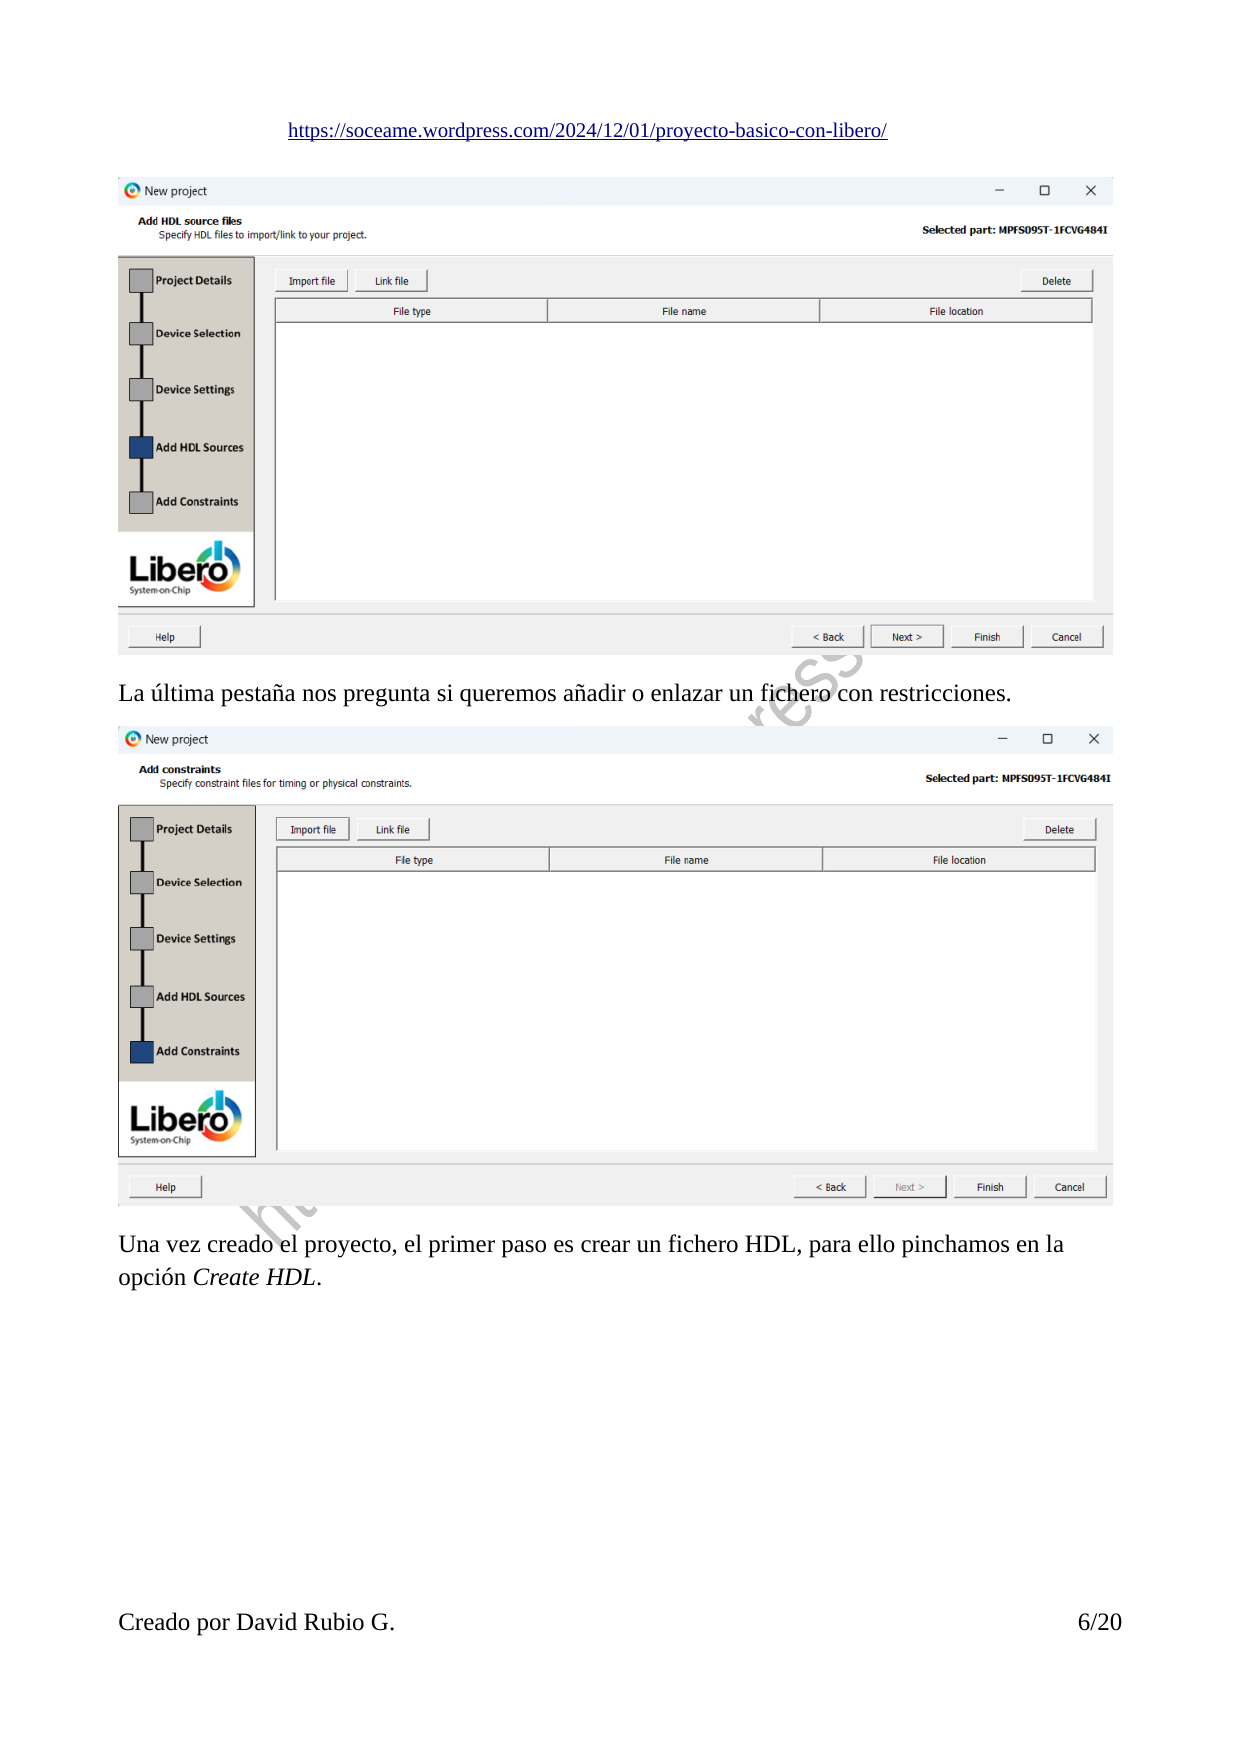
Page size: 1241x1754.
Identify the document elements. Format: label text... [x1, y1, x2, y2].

text Una vez creado el proyecto, el primer paso es crear un fichero HDL, para ello pinchamos en la opción Create HDL. [118, 1229, 1122, 1291]
picture [118, 177, 1114, 655]
text La última pestaña nos pregunta si queremos añadir o enlazar un fichero con restricciones. [118, 678, 1122, 707]
picture [118, 726, 1114, 1206]
